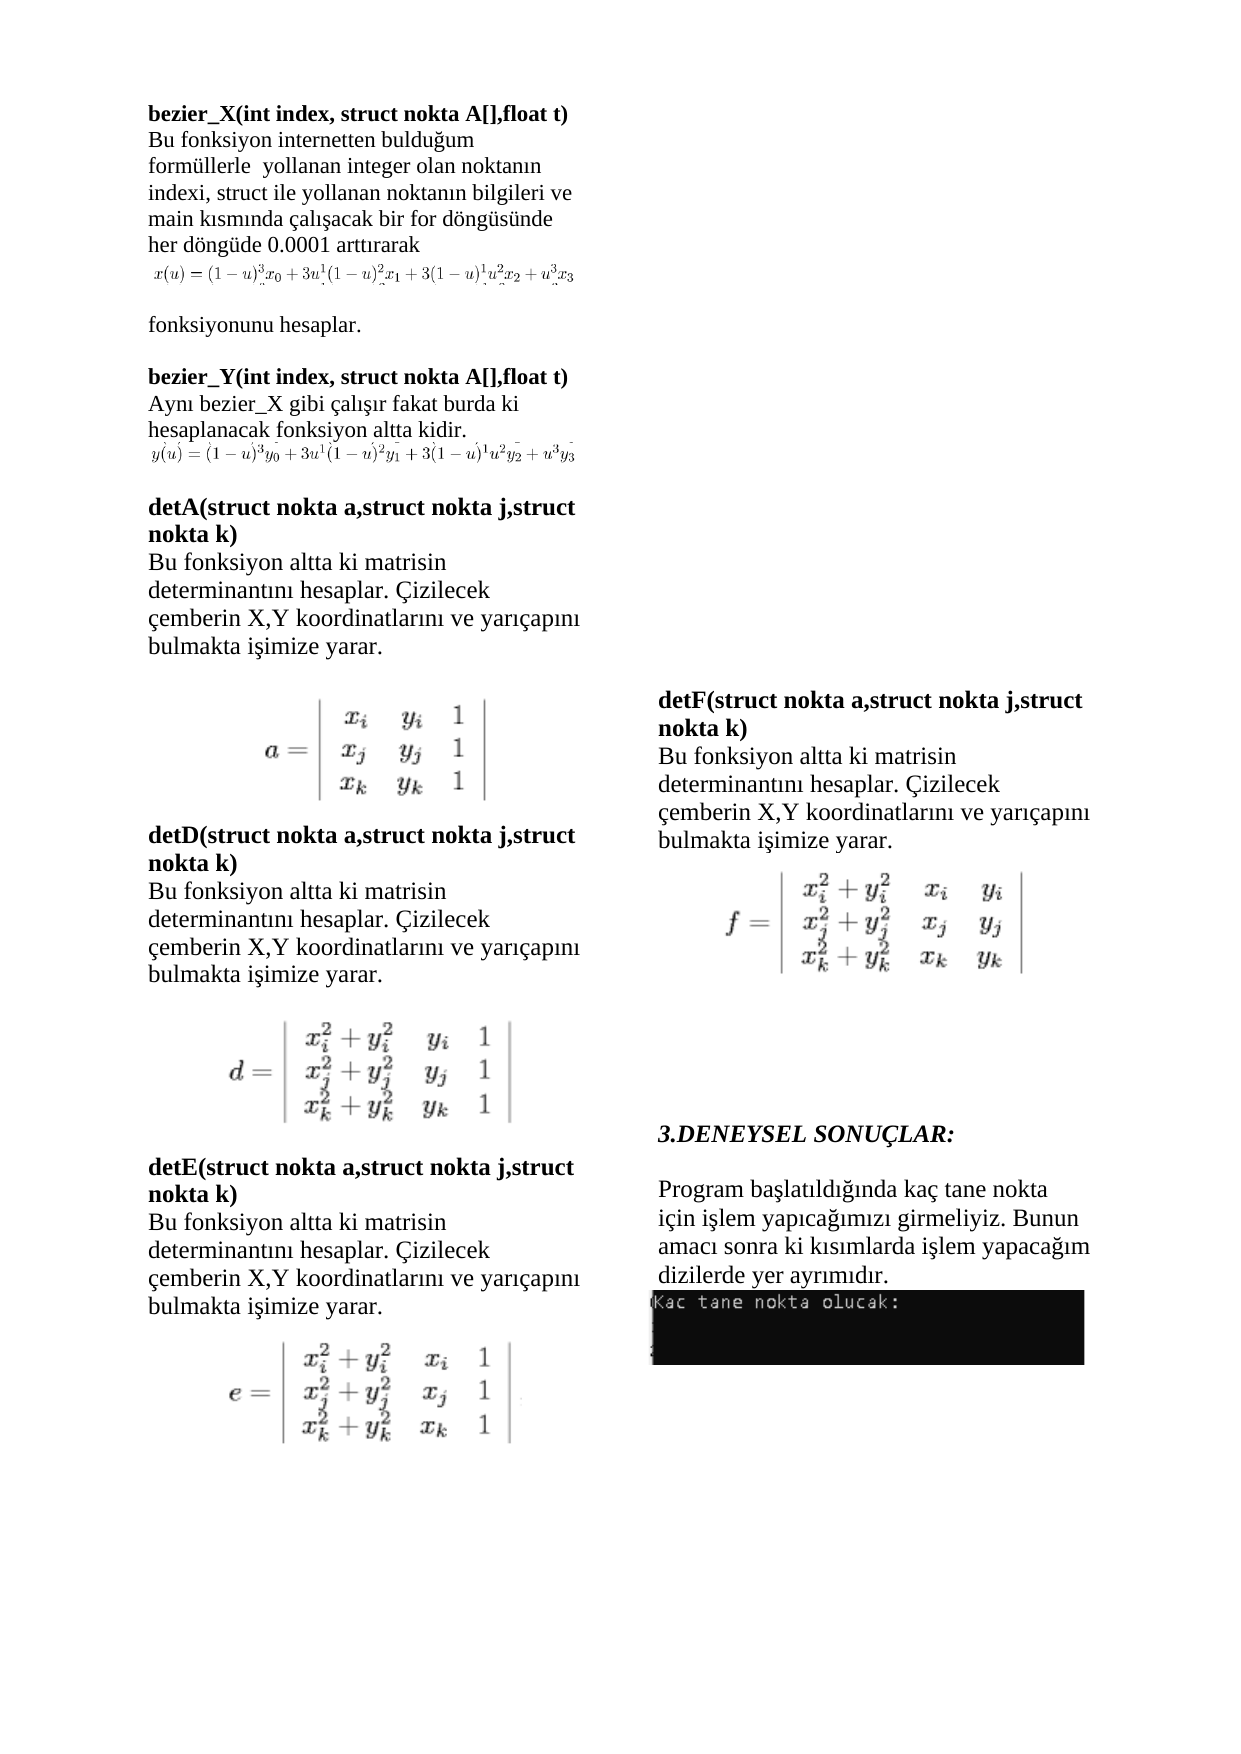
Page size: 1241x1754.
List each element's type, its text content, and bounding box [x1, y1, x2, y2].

text detF(struct nokta a,struct nokta j,struct nokta k) [658, 686, 1094, 742]
picture [648, 1290, 1085, 1365]
picture [147, 261, 584, 285]
text bezier_X(int index, struct nokta A[],float t) [148, 100, 583, 126]
text detA(struct nokta a,struct nokta j,struct nokta k) [148, 493, 583, 548]
text Program başlatıldığında kaç tane nokta için işlem yapıcağımızı girmeliyiz. Bunun amacı sonra ki kısımlarda işlem yapacağım dizilerde yer ayrımıdır. [658, 1174, 1094, 1289]
text Bu fonksiyon altta ki matrisin determinantını hesaplar. Çizilecek çemberin X,Y koordinatlarını ve yarıçapını bulmakta işimize yarar. [148, 548, 583, 660]
text Bu fonksiyon altta ki matrisin determinantını hesaplar. Çizilecek çemberin X,Y koordinatlarını ve yarıçapını bulmakta işimize yarar. [148, 1208, 585, 1320]
text 3.DENEYSEL SONUÇLAR: [658, 1119, 1094, 1147]
text detD(struct nokta a,struct nokta j,struct nokta k) [148, 820, 585, 877]
picture [236, 660, 495, 821]
picture [211, 1320, 522, 1467]
text bezier_Y(int index, struct nokta A[],float t) [148, 363, 583, 390]
text Bu fonksiyon internetten bulduğum formüllerle yollanan integer olan noktanın indexi, struct ile yollanan noktanın bilgileri ve main kısmında çalışacak bir for döngüsünde her döngüde 0.0001 arttırarak [148, 126, 583, 258]
text Aynı bezier_X gibi çalışır fakat burda ki hesaplanacak fonksiyon altta kidir. [148, 390, 583, 442]
text Bu fonksiyon altta ki matrisin determinantını hesaplar. Çizilecek çemberin X,Y koordinatlarını ve yarıçapını bulmakta işimize yarar. [658, 742, 1094, 854]
text detE(struct nokta a,struct nokta j,struct nokta k) [148, 1120, 585, 1208]
text fonksiyonunu hesaplar. [148, 311, 583, 337]
picture [147, 442, 584, 467]
picture [706, 853, 1046, 1002]
picture [212, 988, 521, 1153]
text Bu fonksiyon altta ki matrisin determinantını hesaplar. Çizilecek çemberin X,Y koordinatlarını ve yarıçapını bulmakta işimize yarar. [148, 877, 585, 988]
